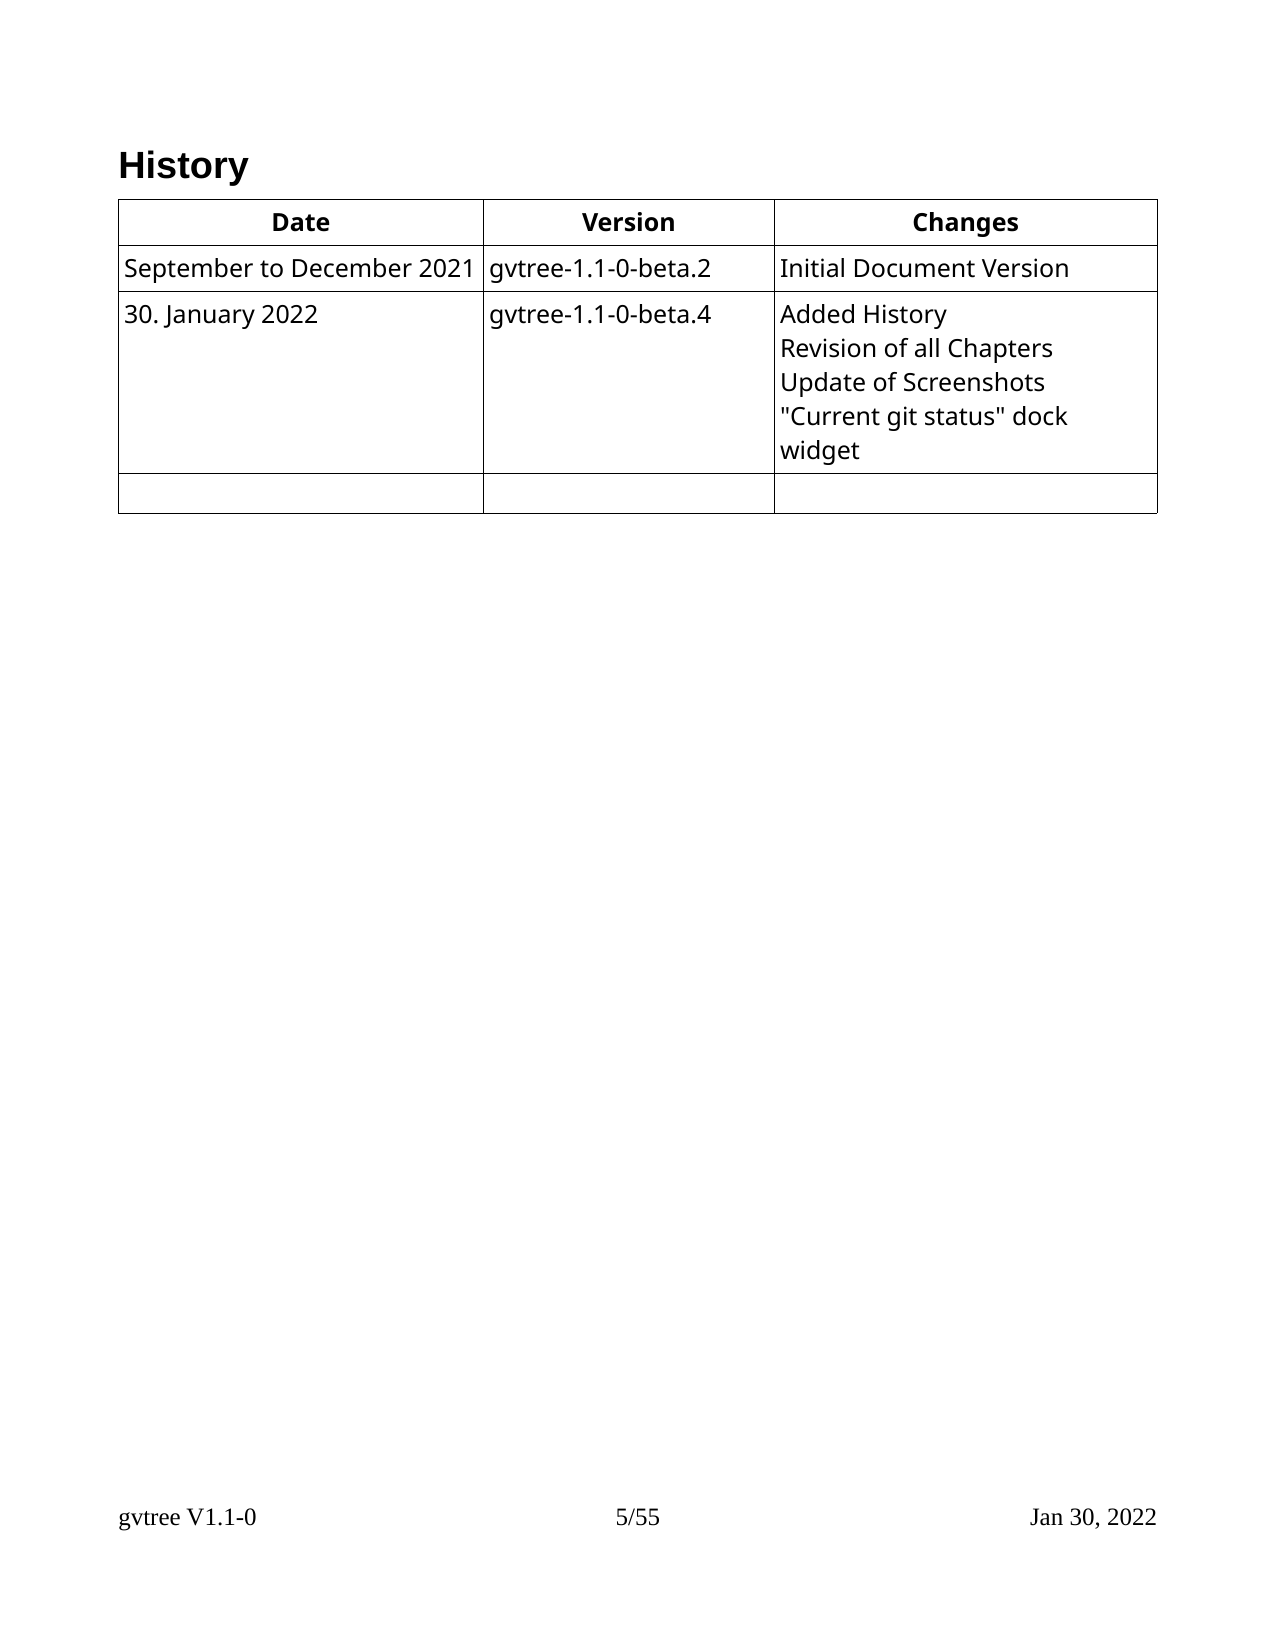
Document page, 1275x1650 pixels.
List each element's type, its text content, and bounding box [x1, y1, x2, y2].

table_header Version [484, 200, 774, 245]
table_header Date [119, 200, 483, 245]
table_cell gvtree-1.1-0-beta.4 [484, 292, 774, 472]
table_cell [119, 474, 483, 513]
table_cell 30. January 2022 [119, 292, 483, 472]
subtitle History [118, 143, 1157, 187]
table_header Changes [775, 200, 1157, 245]
table_cell gvtree-1.1-0-beta.2 [484, 246, 774, 291]
table_cell September to December 2021 [119, 246, 483, 291]
table_cell [484, 474, 774, 513]
table_cell Added History Revision of all Chapters Update of Screenshots "Current git status" dock widget [775, 292, 1157, 472]
table_cell [775, 474, 1157, 513]
table_cell Initial Document Version [775, 246, 1157, 291]
